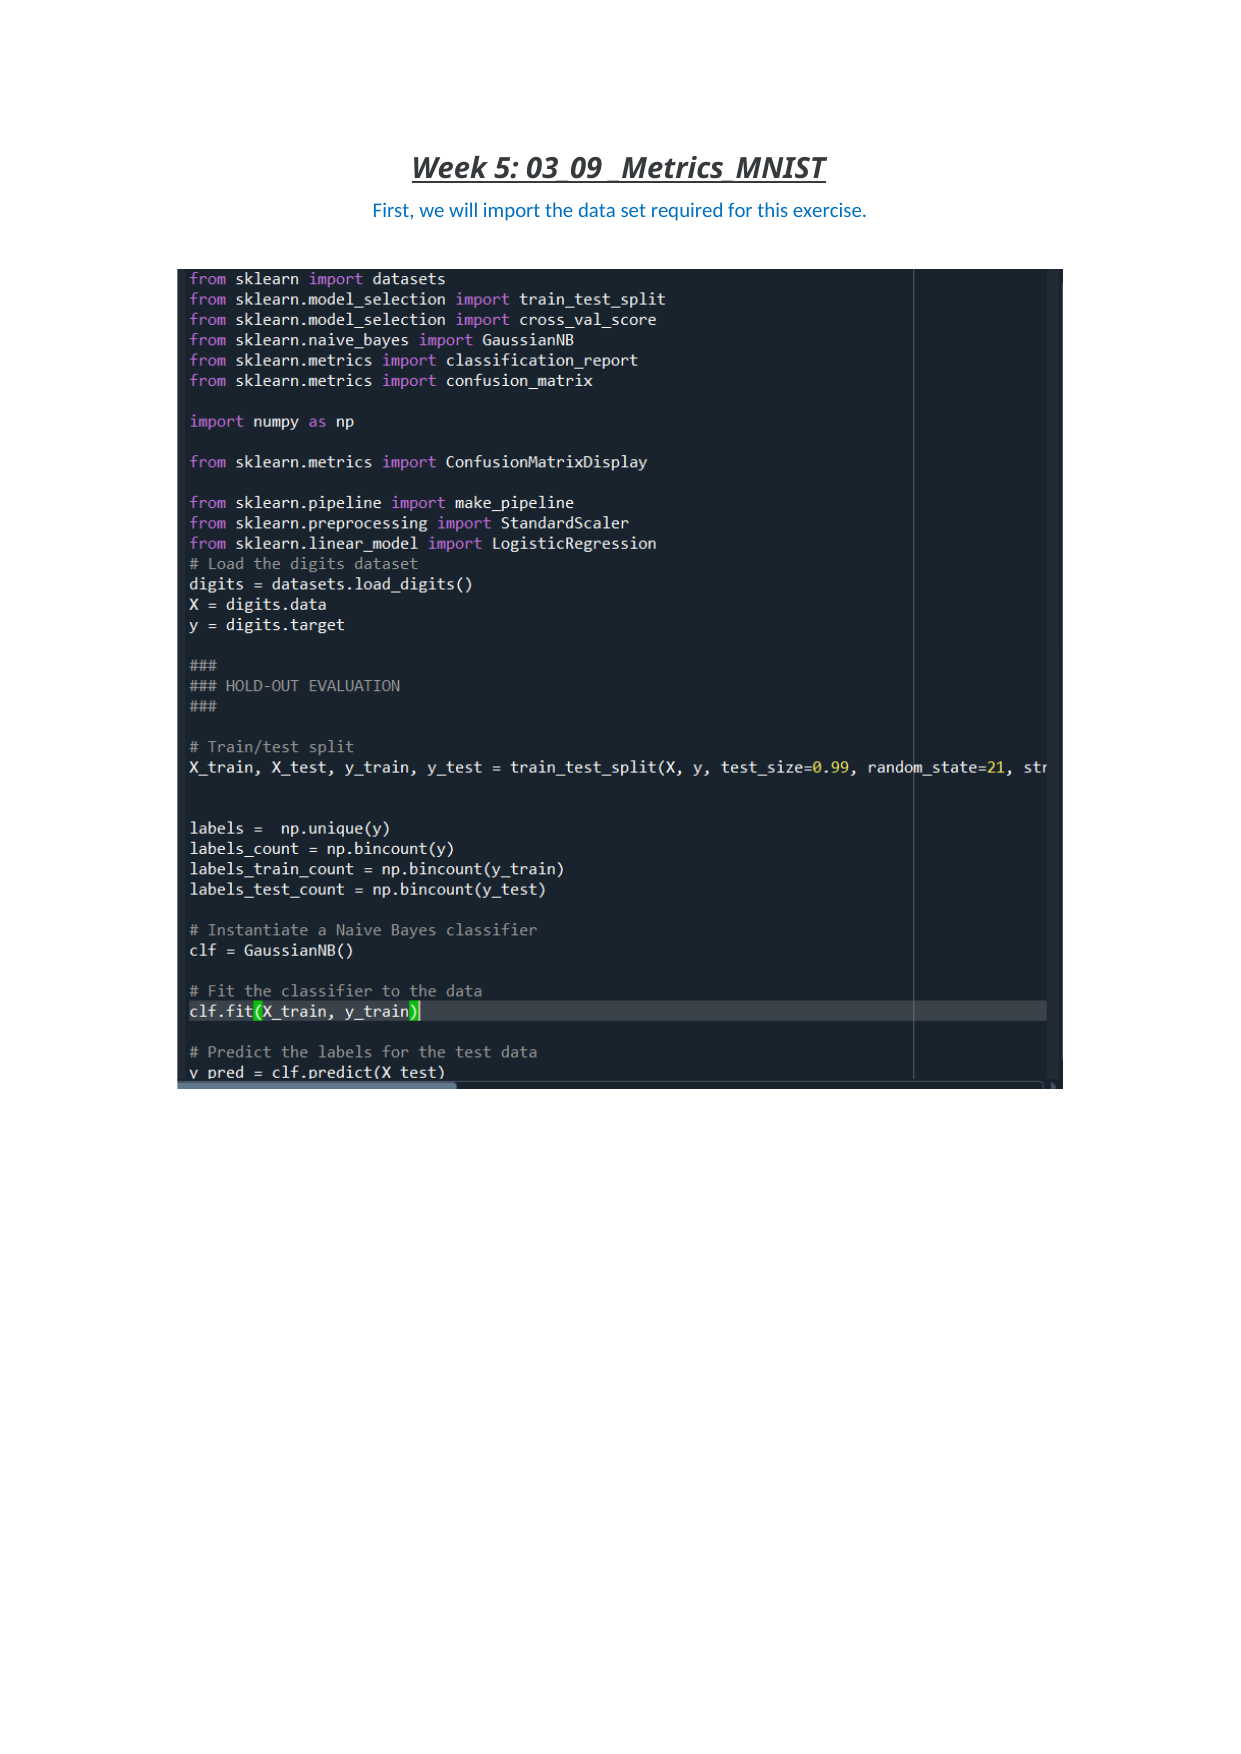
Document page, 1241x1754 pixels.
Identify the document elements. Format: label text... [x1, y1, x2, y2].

text First, we will import the data set required for this exercise. [177, 198, 1063, 223]
text Week 5: 03_09 _Metrics_MNIST [177, 148, 1063, 187]
